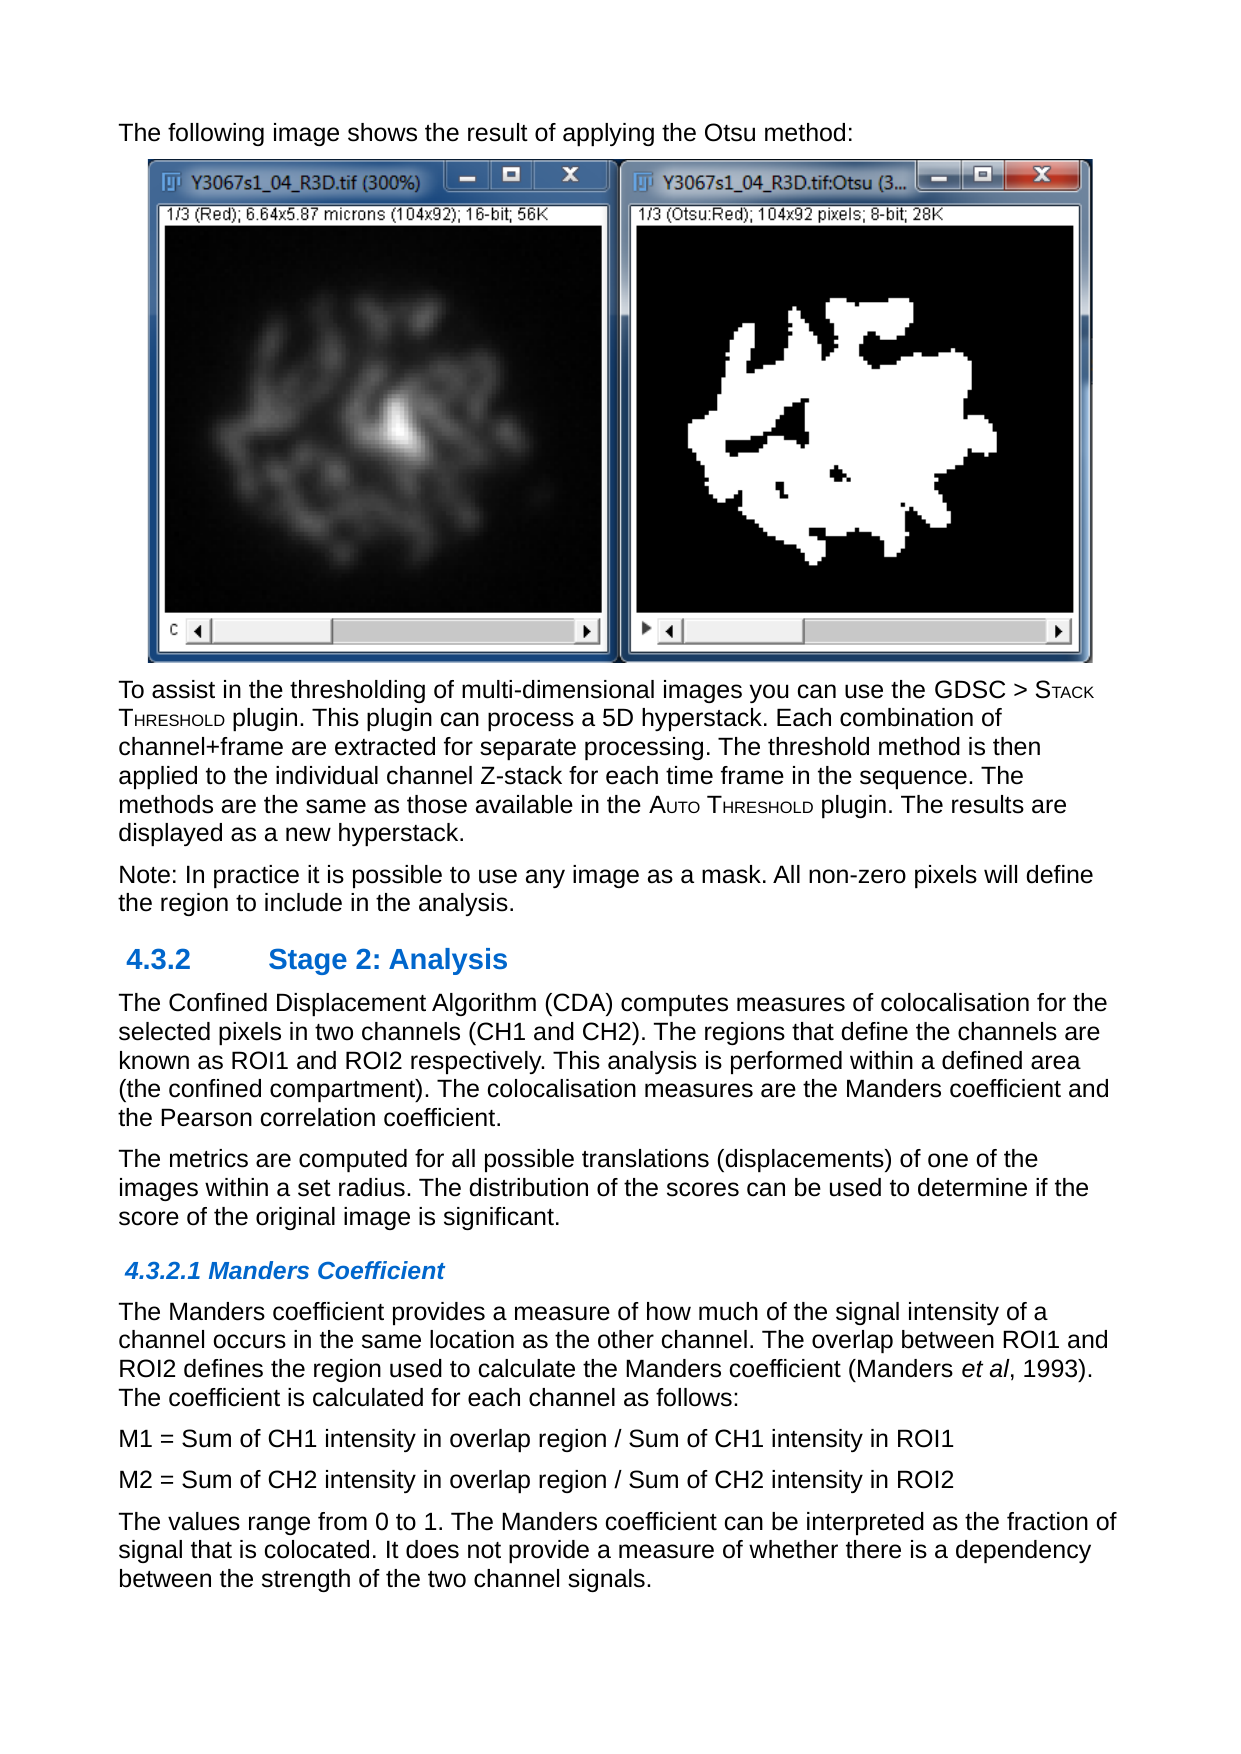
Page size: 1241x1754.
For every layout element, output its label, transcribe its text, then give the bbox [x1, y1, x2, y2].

subtitle Stage 2: Analysis [118, 942, 1122, 976]
text The values range from 0 to 1. The Manders coefficient can be interpreted as the fraction of signal that is colocated. It does not provide a measure of whether there is a dependency between the strength of the two channel signals. [118, 1507, 1122, 1593]
picture [147, 159, 1093, 663]
text The Confined Displacement Algorithm (CDA) computes measures of colocalisation for the selected pixels in two channels (CH1 and CH2). The regions that define the channels are known as ROI1 and ROI2 respectively. This analysis is performed within a defined area (the confined compartment). The colocalisation measures are the Manders coefficient and the Pearson correlation coefficient. [118, 988, 1122, 1132]
text The Manders coefficient provides a measure of how much of the signal intensity of a channel occurs in the same location as the other channel. The overlap between ROI1 and ROI2 defines the region used to calculate the Manders coefficient (Manders et al, 1993). The coefficient is calculated for each channel as follows: [118, 1297, 1122, 1412]
text Note: In practice it is possible to use any image as a mask. All non-zero pixels will define the region to include in the analysis. [118, 860, 1122, 917]
text The metrics are computed for all possible translations (displacements) of one of the images within a set radius. The distribution of the scores can be used to determine if the score of the original image is significant. [118, 1144, 1122, 1231]
text M1 = Sum of CH1 intensity in overlap region / Sum of CH1 intensity in ROI1 [118, 1424, 1122, 1453]
subtitle Manders Coefficient [118, 1256, 1122, 1284]
text The following image shows the result of applying the Otsu method: [118, 118, 1122, 147]
text M2 = Sum of CH2 intensity in overlap region / Sum of CH2 intensity in ROI2 [118, 1466, 1122, 1494]
text To assist in the thresholding of multi-dimensional images you can use the GDSC > Stack Threshold plugin. This plugin can process a 5D hyperstack. Each combination of channel+frame are extracted for separate processing. The threshold method is then applied to the individual channel Z-stack for each time frame in the sequence. The methods are the same as those available in the Auto Threshold plugin. The results are displayed as a new hyperstack. [118, 675, 1122, 847]
